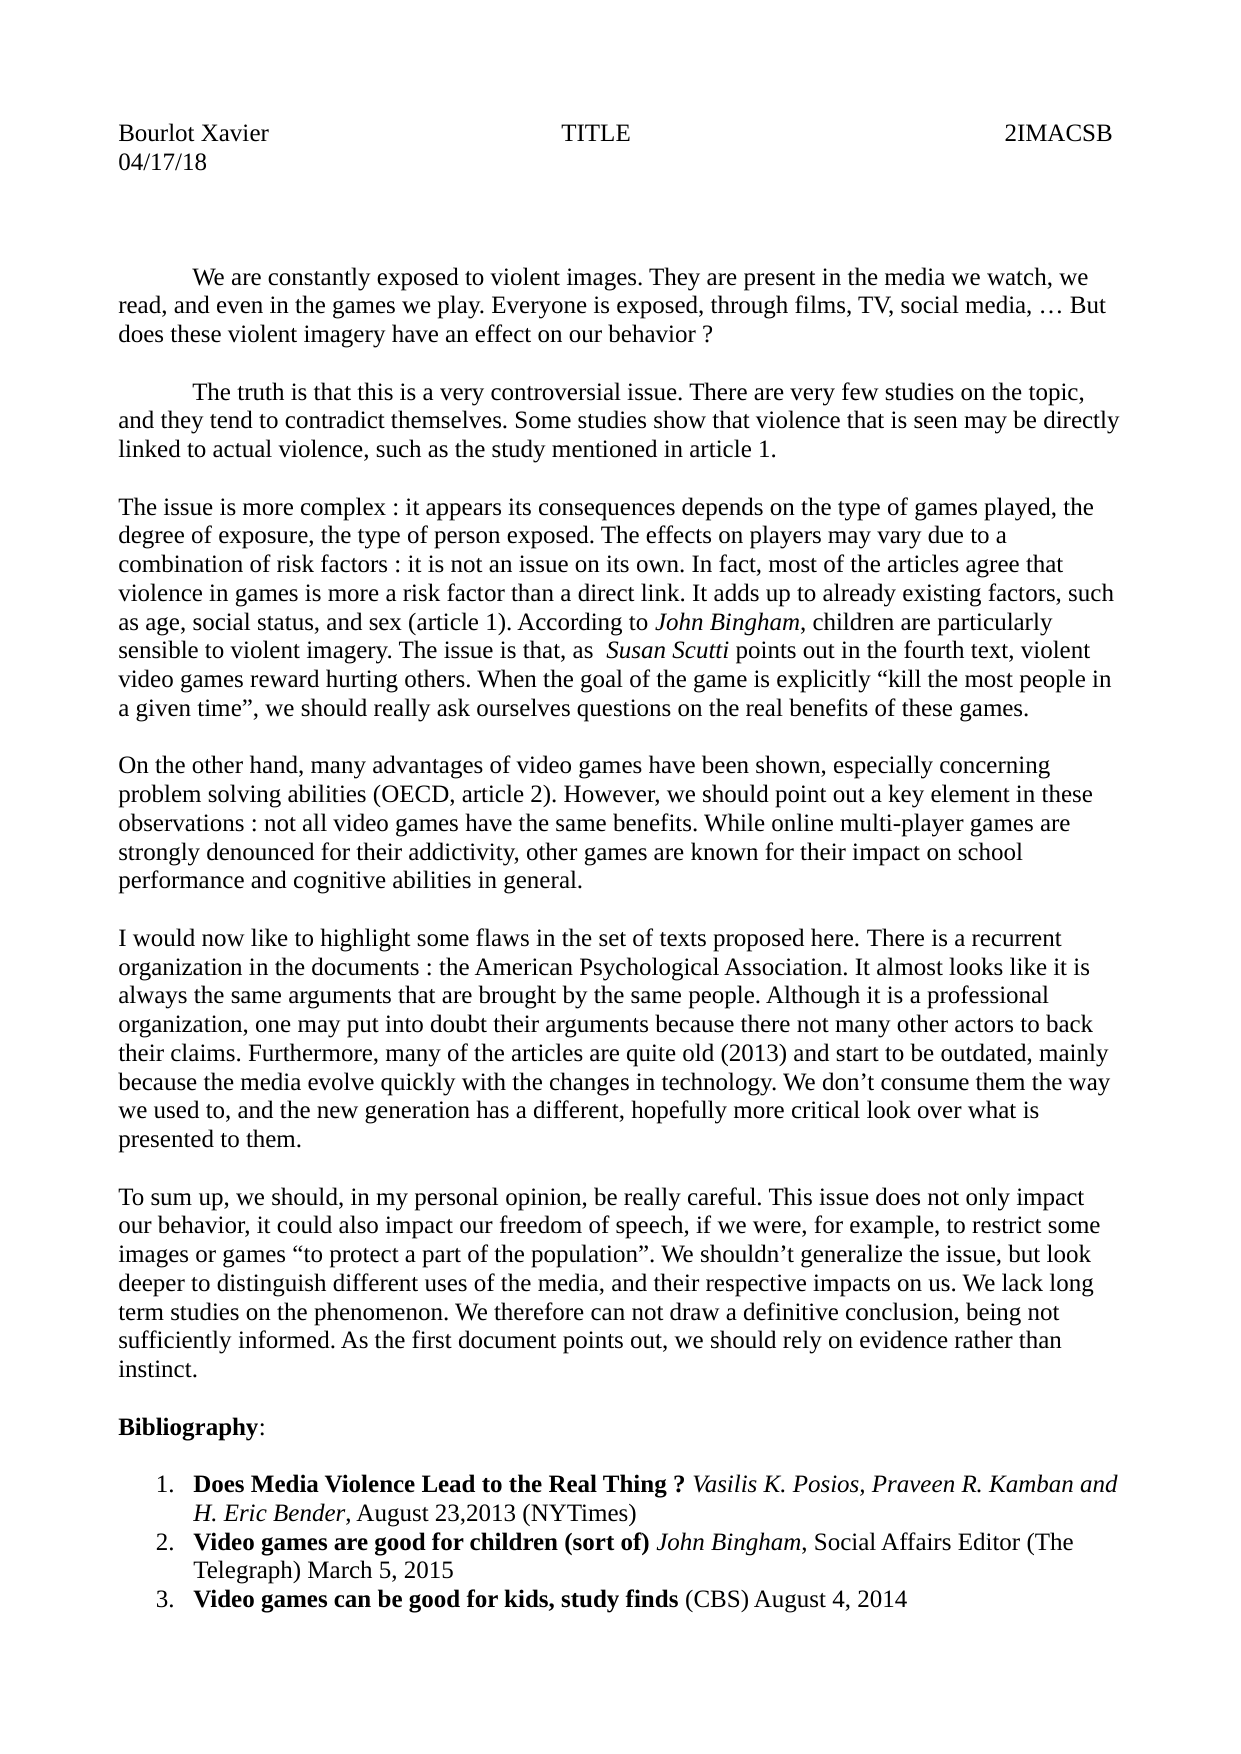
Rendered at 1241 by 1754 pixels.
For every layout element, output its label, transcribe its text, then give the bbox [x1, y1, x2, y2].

text I would now like to highlight some flaws in the set of texts proposed here. There is a recurrent organization in the documents : the American Psychological Association. It almost looks like it is always the same arguments that are brought by the same people. Although it is a professional organization, one may put into doubt their arguments because there not many other actors to back their claims. Furthermore, many of the articles are quite old (2013) and start to be outdated, mainly because the media evolve quickly with the changes in technology. We don’t consume them the way we used to, and the new generation has a different, hopefully more critical look over what is presented to them. [118, 923, 1122, 1153]
text To sum up, we should, in my personal opinion, be really careful. This issue does not only impact our behavior, it could also impact our freedom of speech, if we were, for example, to restrict some images or games “to protect a part of the population”. We shouldn’t generalize the issue, but look deeper to distinguish different uses of the media, and their respective impacts on us. We lack long term studies on the phenomenon. We therefore can not draw a definitive conclusion, being not sufficiently informed. As the first document points out, we should rely on evidence rather than instinct. [118, 1182, 1122, 1383]
text The truth is that this is a very controversial issue. There are very few studies on the topic, and they tend to contradict themselves. Some studies show that violence that is seen may be directly linked to actual violence, such as the study mentioned in article 1. [118, 377, 1122, 463]
text Bourlot Xavier TITLE 2IMACSB [118, 118, 1122, 147]
text The issue is more complex : it appears its consequences depends on the type of games played, the degree of exposure, the type of person exposed. The effects on players may vary due to a combination of risk factors : it is not an issue on its own. In fact, most of the articles agree that violence in games is more a risk factor than a direct link. It adds up to already existing factors, such as age, social status, and sex (article 1). According to John Bingham, children are particularly sensible to violent imagery. The issue is that, as Susan Scutti points out in the fourth text, violent video games reward hurting others. When the goal of the game is explicitly “kill the most people in a given time”, we should really ask ourselves questions on the real benefits of these games. [118, 492, 1122, 722]
text On the other hand, many advantages of video games have been shown, especially concerning problem solving abilities (OECD, article 2). However, we should point out a key element in these observations : not all video games have the same benefits. While online multi-player games are strongly denounced for their addictivity, other games are known for their impact on school performance and cognitive abilities in general. [118, 751, 1122, 894]
list Video games are good for children (sort of) John Bingham, Social Affairs Editor (The Telegraph) March 5, 2015 [156, 1527, 1122, 1584]
list Does Media Violence Lead to the Real Thing ? Vasilis K. Posios, Praveen R. Kamban and H. Eric Bender, August 23,2013 (NYTimes) [156, 1469, 1122, 1527]
list Video games can be good for kids, study finds (CBS) August 4, 2014 [156, 1584, 1122, 1613]
text We are constantly exposed to violent images. They are present in the media we watch, we read, and even in the games we play. Everyone is exposed, through films, TV, social media, … But does these violent imagery have an effect on our behavior ? [118, 262, 1122, 348]
text Bibliography: [118, 1412, 1122, 1441]
text 04/17/18 [118, 147, 1122, 176]
